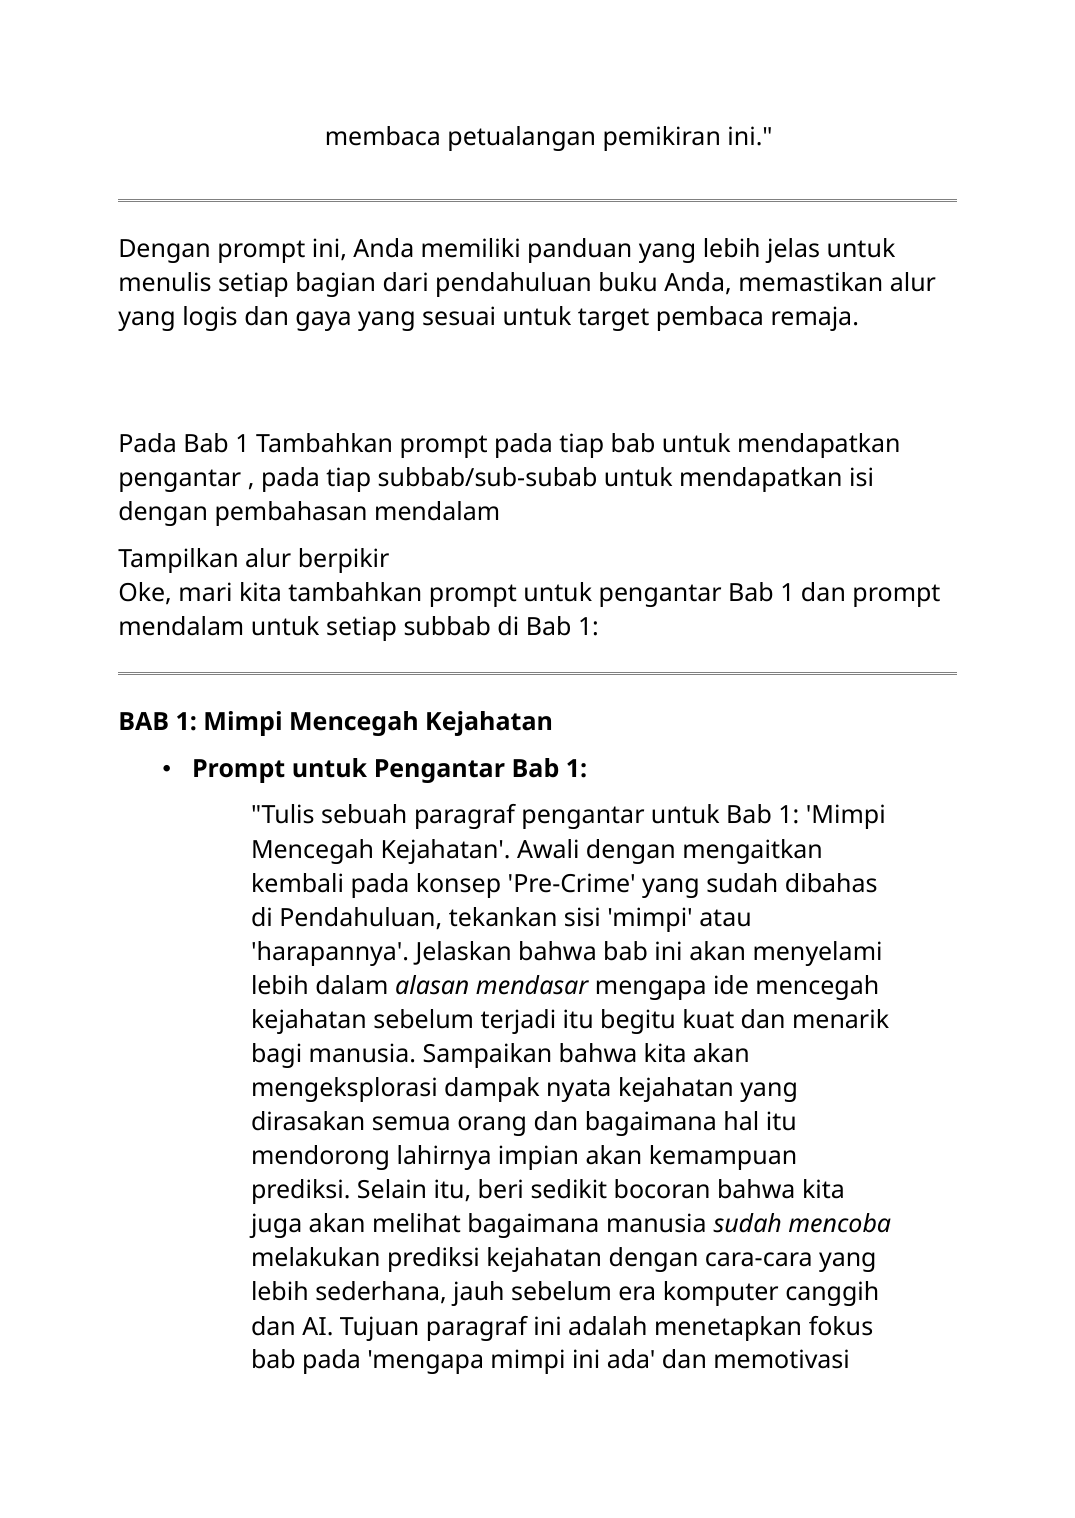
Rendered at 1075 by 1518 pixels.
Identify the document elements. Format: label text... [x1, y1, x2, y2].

text Dengan prompt ini, Anda memiliki panduan yang lebih jelas untuk menulis setiap bagian dari pendahuluan buku Anda, memastikan alur yang logis dan gaya yang sesuai untuk target pembaca remaja. [118, 231, 957, 333]
text Pada Bab 1 Tambahkan prompt pada tiap bab untuk mendapatkan pengantar , pada tiap subbab/sub-subab untuk mendapatkan isi dengan pembahasan mendalam [118, 426, 957, 528]
list "Tulis sebuah paragraf pengantar untuk Bab 1: 'Mimpi Mencegah Kejahatan'. Awali dengan mengaitkan kembali pada konsep 'Pre-Crime' yang sudah dibahas di Pendahuluan, tekankan sisi 'mimpi' atau 'harapannya'. Jelaskan bahwa bab ini akan menyelami lebih dalam alasan mendasar mengapa ide mencegah kejahatan sebelum terjadi itu begitu kuat dan menarik bagi manusia. Sampaikan bahwa kita akan mengeksplorasi dampak nyata kejahatan yang dirasakan semua orang dan bagaimana hal itu mendorong lahirnya impian akan kemampuan prediksi. Selain itu, beri sedikit bocoran bahwa kita juga akan melihat bagaimana manusia sudah mencoba melakukan prediksi kejahatan dengan cara-cara yang lebih sederhana, jauh sebelum era komputer canggih dan AI. Tujuan paragraf ini adalah menetapkan fokus bab pada 'mengapa mimpi ini ada' dan memotivasi [221, 797, 898, 1376]
text Oke, mari kita tambahkan prompt untuk pengantar Bab 1 dan prompt mendalam untuk setiap subbab di Bab 1: [118, 574, 957, 643]
list Prompt untuk Pengantar Bab 1: [162, 751, 957, 785]
list membaca petualangan pemikiran ini." [295, 118, 898, 152]
text BAB 1: Mimpi Mencegah Kejahatan [118, 704, 957, 738]
text Tampilkan alur berpikir [118, 541, 957, 574]
